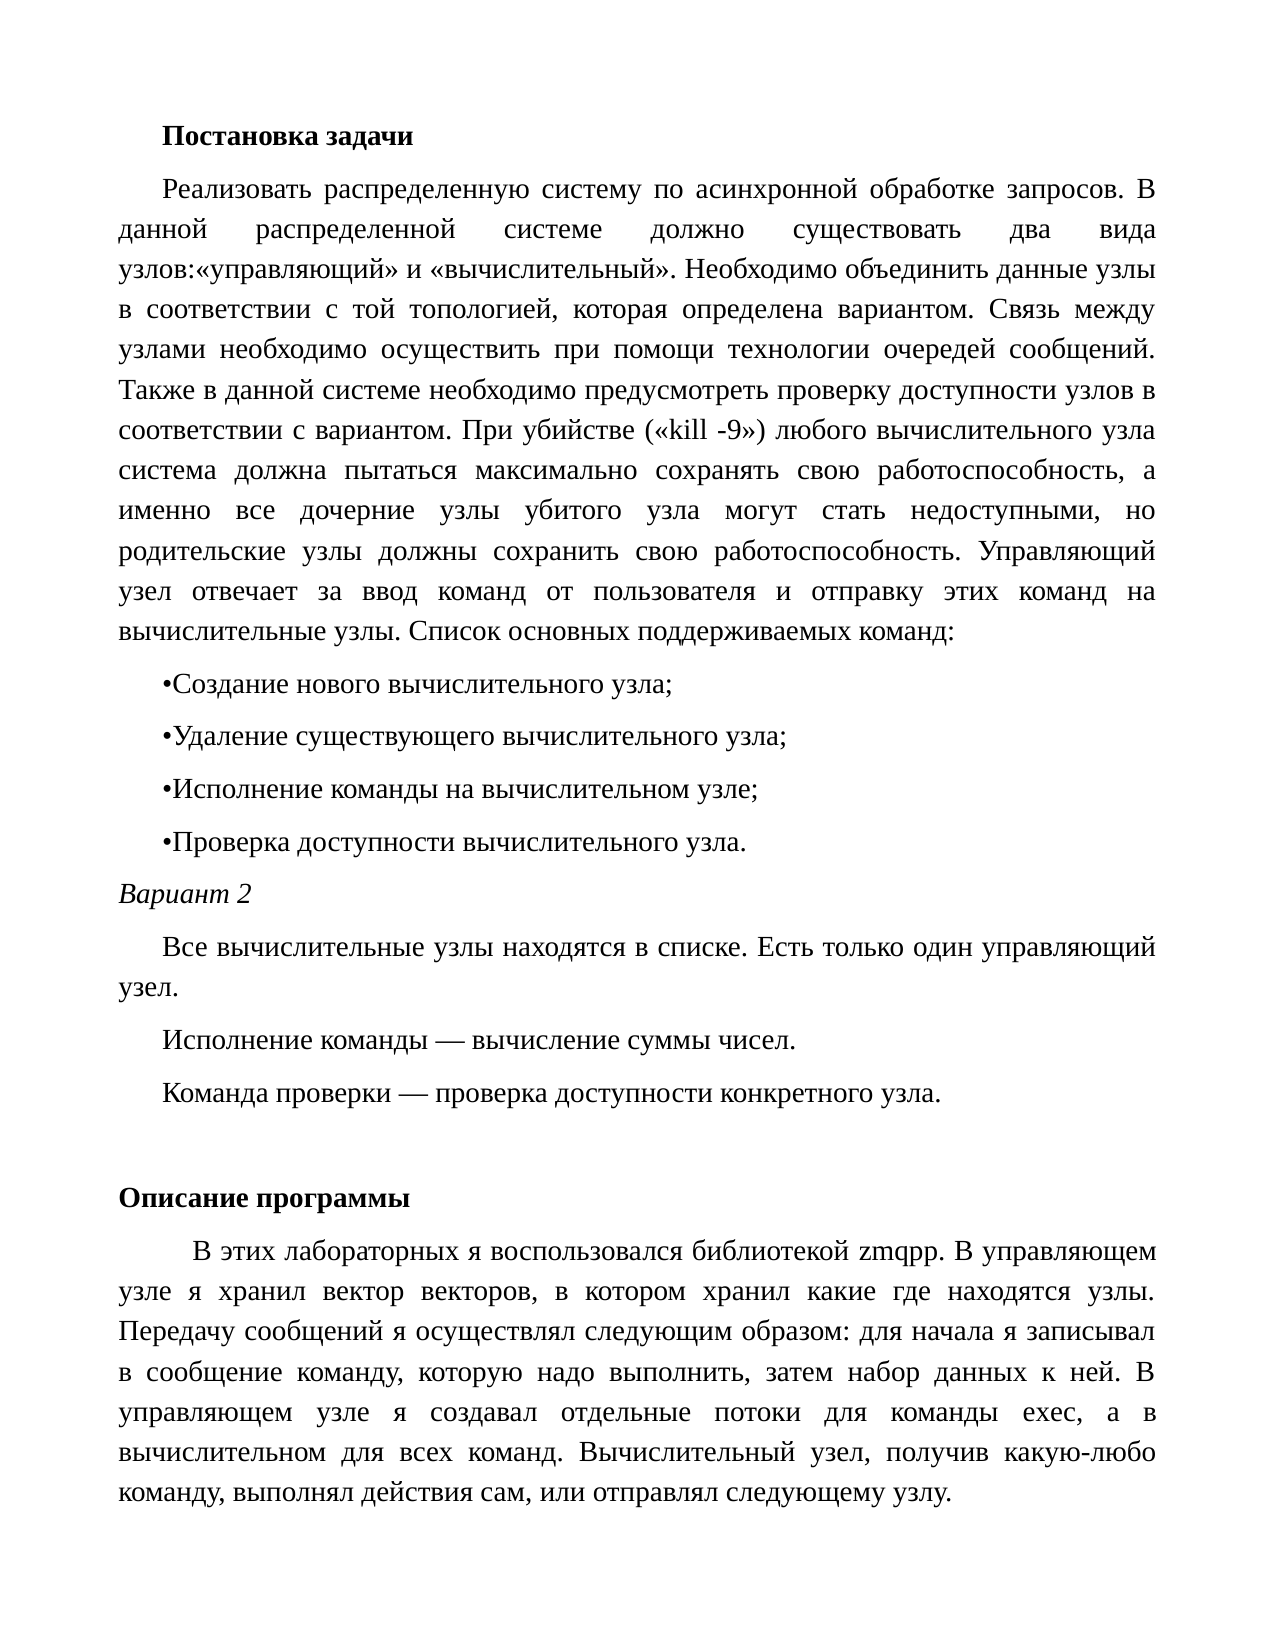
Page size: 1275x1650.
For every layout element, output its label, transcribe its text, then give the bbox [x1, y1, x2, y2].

text Реализовать распределенную систему по асинхронной обработке запросов. В данной распределенной системе должно существовать два вида узлов:«управляющий» и «вычислительный». Необходимо объединить данные узлы в соответствии с той топологией, которая определена вариантом. Связь между узлами необходимо осуществить при помощи технологии очередей сообщений. Также в данной системе необходимо предусмотреть проверку доступности узлов в соответствии с вариантом. При убийстве («kill -9») любого вычислительного узла система должна пытаться максимально сохранять свою работоспособность, а именно все дочерние узлы убитого узла могут стать недоступными, но родительские узлы должны сохранить свою работоспособность. Управляющий узел отвечает за ввод команд от пользователя и отправку этих команд на вычислительные узлы. Список основных поддерживаемых команд: [118, 171, 1157, 647]
text Описание программы [118, 1180, 1157, 1214]
text •Удаление существующего вычислительного узла; [118, 718, 1157, 752]
text Команда проверки — проверка доступности конкретного узла. [118, 1075, 1157, 1108]
text Постановка задачи [118, 118, 1157, 152]
text Вариант 2 [118, 877, 1157, 910]
text Все вычислительные узлы находятся в списке. Есть только один управляющий узел. [118, 929, 1157, 1003]
text Исполнение команды — вычисление суммы чисел. [118, 1022, 1157, 1056]
text •Проверка доступности вычислительного узла. [118, 824, 1157, 857]
text •Исполнение команды на вычислительном узле; [118, 771, 1157, 805]
text В этих лабораторных я воспользовался библиотекой zmqpp. В управляющем узле я хранил вектор векторов, в котором хранил какие где находятся узлы. Передачу сообщений я осуществлял следующим образом: для начала я записывал в сообщение команду, которую надо выполнить, затем набор данных к ней. В управляющем узле я создавал отдельные потоки для команды exec, а в вычислительном для всех команд. Вычислительный узел, получив какую-любо команду, выполнял действия сам, или отправлял следующему узлу. [118, 1233, 1157, 1508]
text •Создание нового вычислительного узла; [118, 666, 1157, 699]
